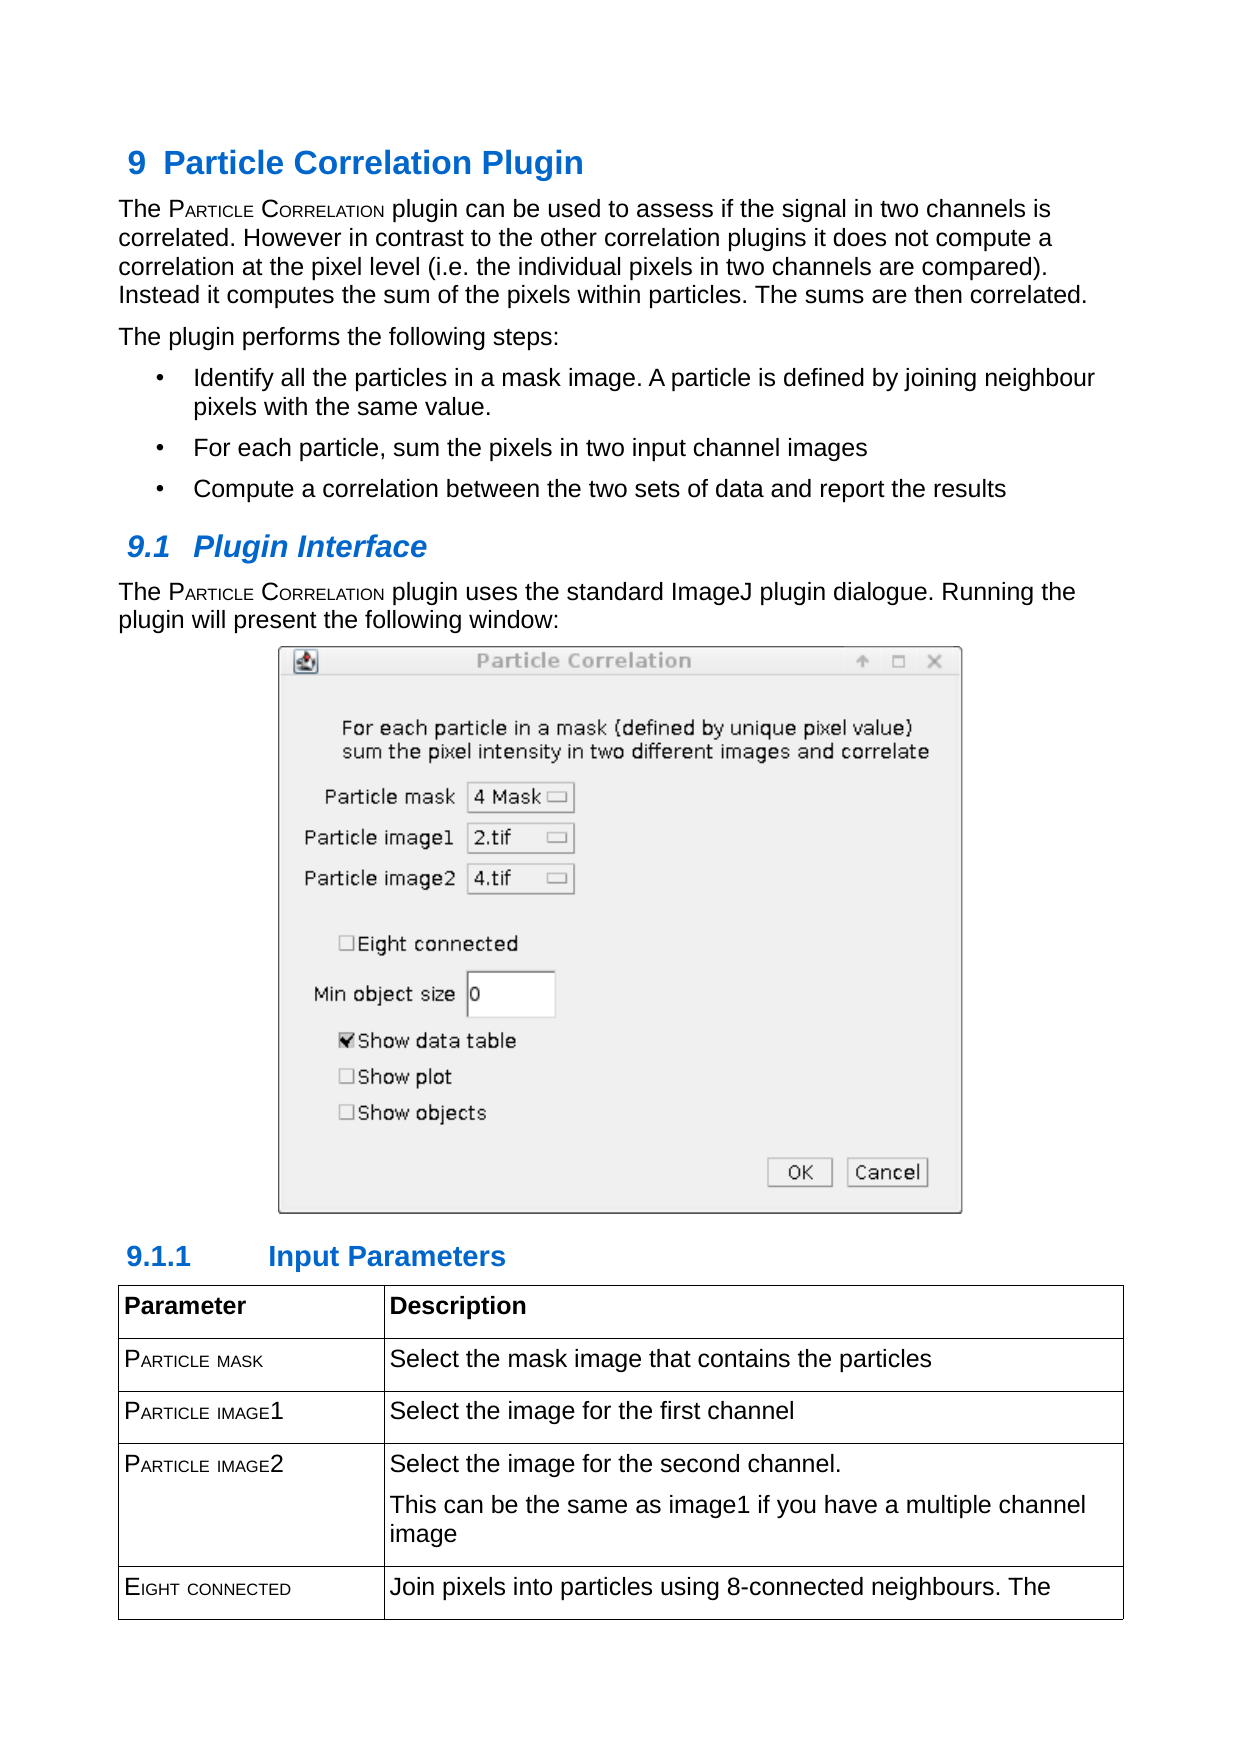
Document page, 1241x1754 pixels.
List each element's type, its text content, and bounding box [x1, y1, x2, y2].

table_cell Select the image for the first channel [385, 1392, 1123, 1443]
subtitle Particle Correlation Plugin [118, 143, 1122, 182]
table_header Description [385, 1286, 1123, 1338]
subtitle Plugin Interface [118, 528, 1122, 564]
table_cell Select the image for the second channel. This can be the same as image1 if you have a multiple channel image [385, 1444, 1123, 1566]
table_cell Select the mask image that contains the particles [385, 1339, 1123, 1391]
table_cell Particle image1 [119, 1392, 384, 1443]
table_header Parameter [119, 1286, 384, 1338]
list For each particle, sum the pixels in two input channel images [156, 433, 1122, 462]
table_cell Eight connected [119, 1567, 384, 1619]
list Compute a correlation between the two sets of data and report the results [156, 474, 1122, 503]
table_cell Join pixels into particles using 8-connected neighbours. The [385, 1567, 1123, 1619]
table_cell Particle image2 [119, 1444, 384, 1566]
text The Particle Correlation plugin can be used to assess if the signal in two channels is correlated. However in contrast to the other correlation plugins it does not compute a correlation at the pixel level (i.e. the individual pixels in two channels are compared). Instead it computes the sum of the pixels within particles. The sums are then correlated. [118, 194, 1122, 309]
list Identify all the particles in a mask image. A particle is defined by joining neighbour pixels with the same value. [156, 363, 1122, 421]
text The Particle Correlation plugin uses the standard ImageJ plugin dialogue. Running the plugin will present the following window: [118, 577, 1122, 634]
text The plugin performs the following steps: [118, 322, 1122, 351]
picture [278, 646, 963, 1214]
table_cell Particle mask [119, 1339, 384, 1391]
subtitle Input Parameters [118, 1239, 1122, 1272]
